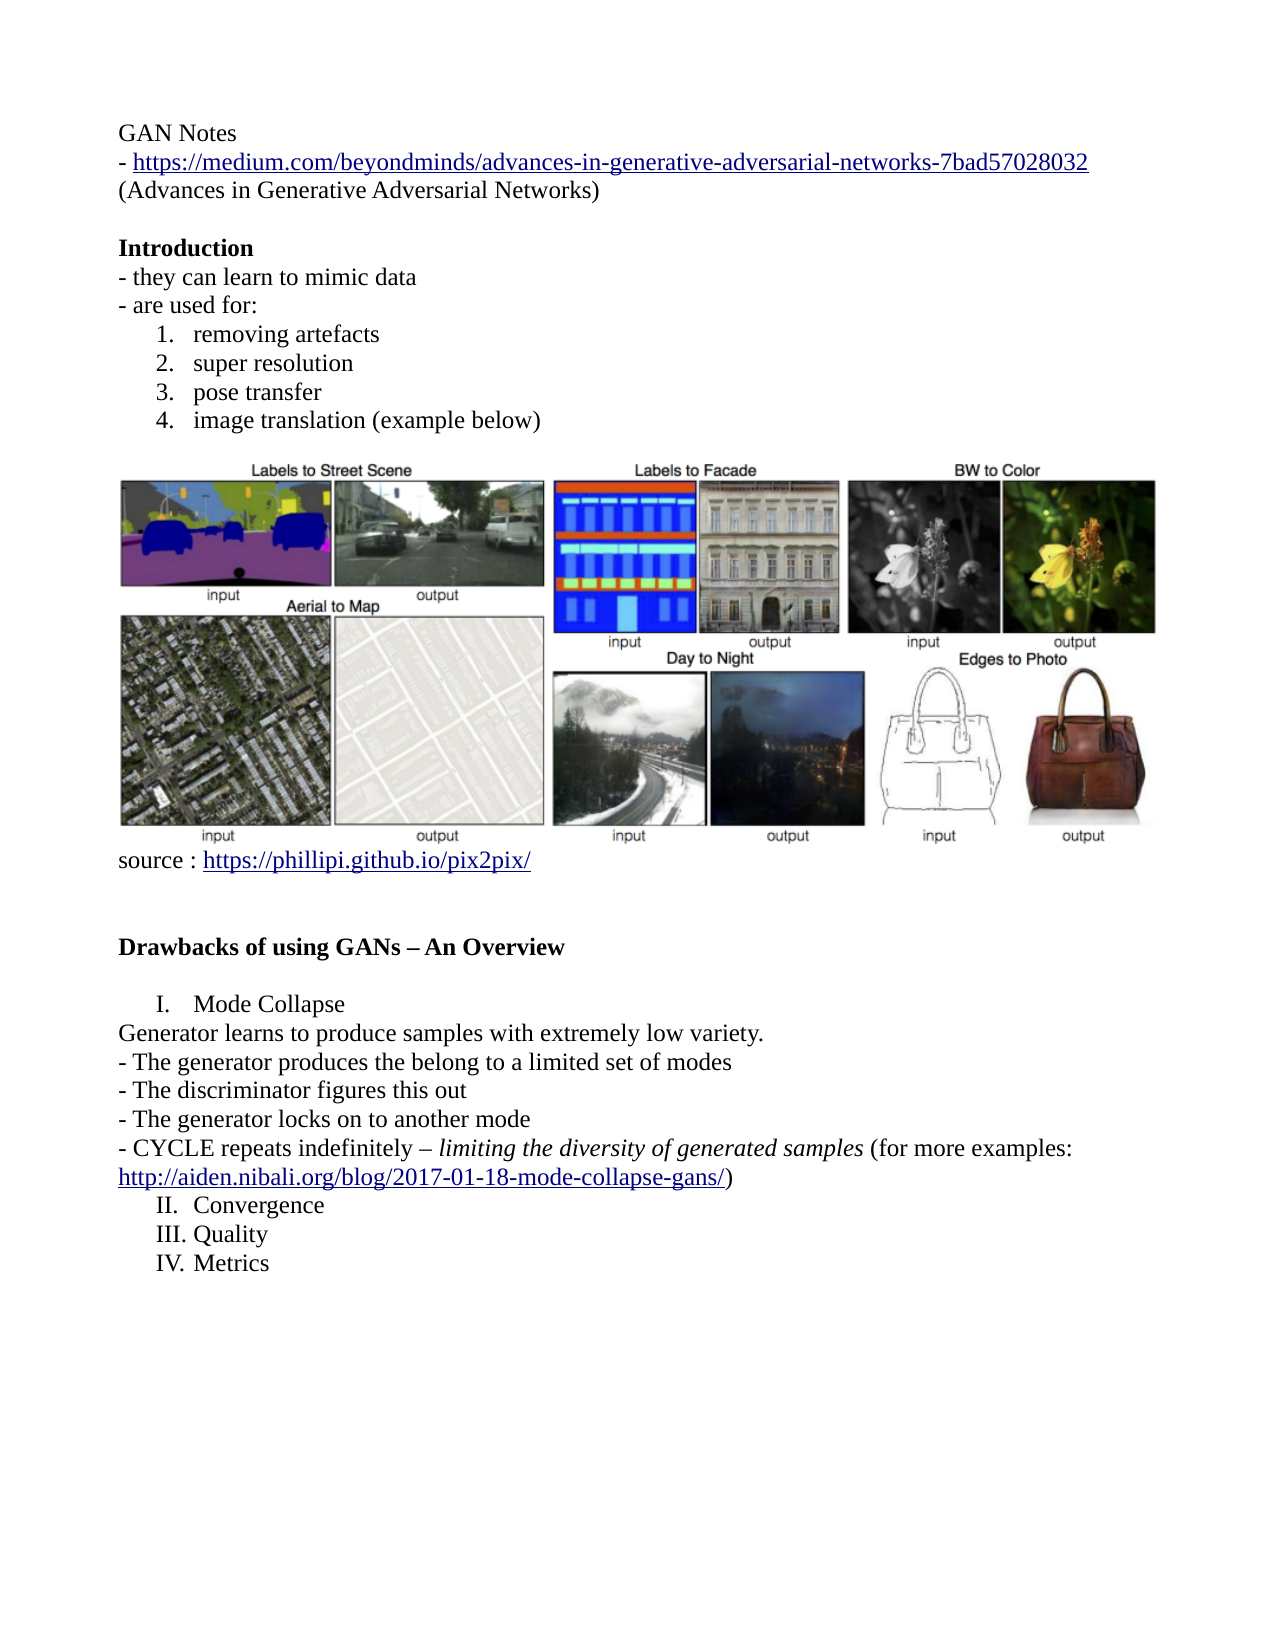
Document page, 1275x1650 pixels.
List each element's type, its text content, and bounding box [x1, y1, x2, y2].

list super resolution [156, 348, 1157, 377]
list pose transfer [156, 377, 1157, 406]
list Mode Collapse [156, 989, 1157, 1018]
text - The generator produces the belong to a limited set of modes [118, 1047, 1157, 1076]
text - The discriminator figures this out [118, 1076, 1157, 1104]
text Introduction [118, 233, 1157, 262]
text - The generator locks on to another mode [118, 1104, 1157, 1133]
list removing artefacts [156, 319, 1157, 348]
text GAN Notes [118, 118, 1157, 147]
picture [118, 463, 1157, 846]
list Metrics [156, 1248, 1157, 1277]
text - are used for: [118, 291, 1157, 319]
text - they can learn to mimic data [118, 262, 1157, 291]
list Quality [156, 1219, 1157, 1248]
text - https://medium.com/beyondminds/advances-in-generative-adversarial-networks-7bad57028032 (Advances in Generative Adversarial Networks) [118, 147, 1157, 204]
list image translation (example below) [156, 406, 1157, 434]
text source : https://phillipi.github.io/pix2pix/ [118, 846, 1157, 874]
text Drawbacks of using GANs – An Overview [118, 932, 1157, 961]
text - CYCLE repeats indefinitely – limiting the diversity of generated samples (for more examples: http://aiden.nibali.org/blog/2017-01-18-mode-collapse-gans/) [118, 1133, 1157, 1191]
text Generator learns to produce samples with extremely low variety. [118, 1018, 1157, 1047]
list Convergence [156, 1191, 1157, 1219]
